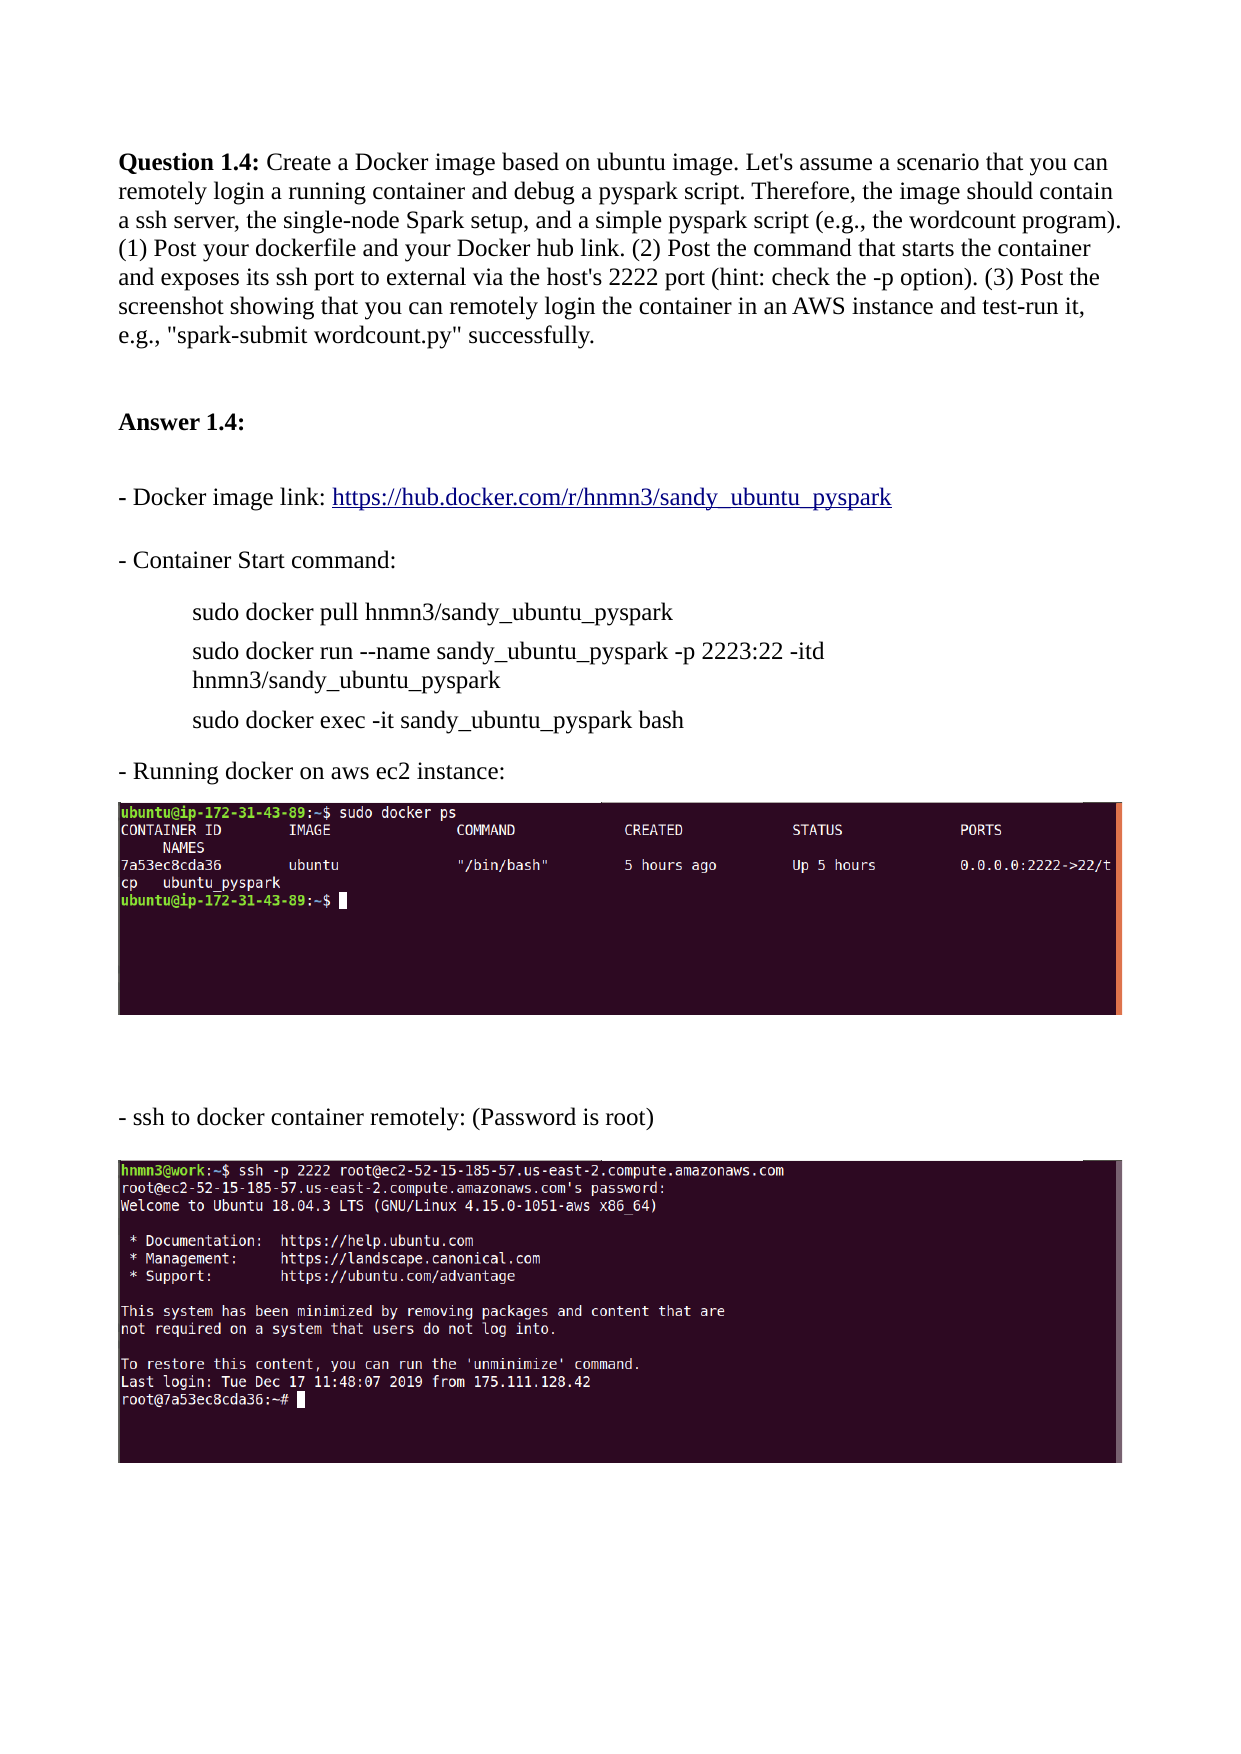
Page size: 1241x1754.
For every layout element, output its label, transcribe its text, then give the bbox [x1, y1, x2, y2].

text sudo docker pull hnmn3/sandy_ubuntu_pyspark [118, 597, 1122, 626]
text Question 1.4: Create a Docker image based on ubuntu image. Let's assume a scenario that you can remotely login a running container and debug a pyspark script. Therefore, the image should contain a ssh server, the single-node Spark setup, and a simple pyspark script (e.g., the wordcount program). (1) Post your dockerfile and your Docker hub link. (2) Post the command that starts the container and exposes its ssh port to external via the host's 2222 port (hint: check the -p option). (3) Post the screenshot showing that you can remotely login the container in an AWS instance and test-run it, e.g., "spark-submit wordcount.py" successfully. [118, 147, 1122, 348]
picture [118, 1160, 1123, 1463]
text sudo docker run --name sandy_ubuntu_pyspark -p 2223:22 -itd hnmn3/sandy_ubuntu_pyspark [118, 636, 1122, 694]
text Answer 1.4: [118, 407, 1122, 436]
text - Running docker on aws ec2 instance: [118, 756, 1122, 785]
text - Docker image link: https://hub.docker.com/r/hnmn3/sandy_ubuntu_pyspark [118, 482, 1122, 511]
text - ssh to docker container remotely: (Password is root) [118, 1102, 1122, 1131]
text sudo docker exec -it sandy_ubuntu_pyspark bash [118, 705, 1122, 733]
text - Container Start command: [118, 545, 1122, 574]
picture [118, 802, 1123, 1015]
